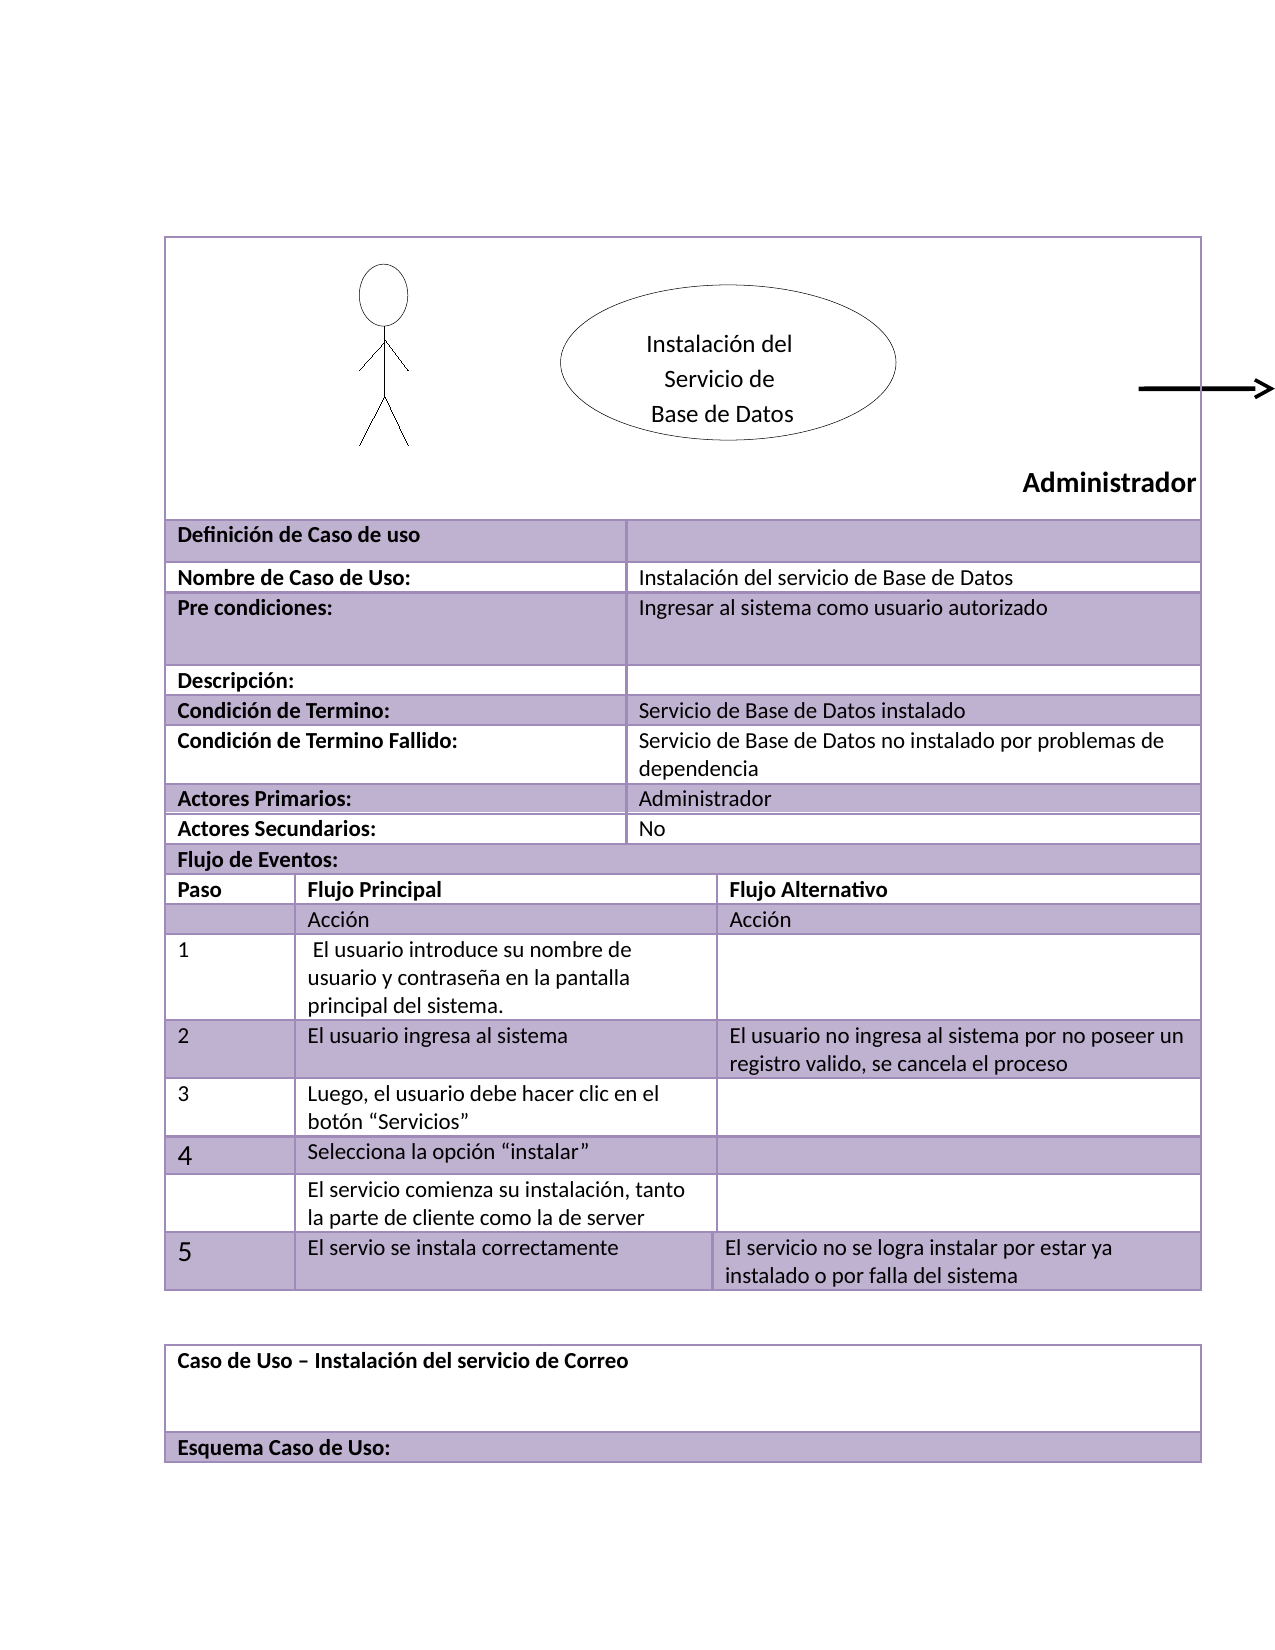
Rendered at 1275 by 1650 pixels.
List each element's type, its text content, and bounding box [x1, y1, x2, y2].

table_cell El servio se instala correctamente [296, 1233, 711, 1289]
table_cell No [628, 815, 1200, 843]
table_cell [718, 1138, 1200, 1173]
table_cell Servicio de Base de Datos no instalado por problemas de dependencia [628, 726, 1200, 782]
table_cell Ingresar al sistema como usuario autorizado [628, 594, 1200, 664]
table_cell Condición de Termino Fallido: [166, 726, 625, 782]
table_cell El usuario no ingresa al sistema por no poseer un registro valido, se cancela el proceso [718, 1021, 1200, 1077]
table_cell Pre condiciones: [166, 594, 625, 664]
table_cell Flujo de Eventos: [166, 845, 1200, 873]
table_cell Selecciona la opción “instalar” [296, 1138, 716, 1173]
table_cell Luego, el usuario debe hacer clic en el botón “Servicios” [296, 1079, 716, 1135]
table_cell [718, 1079, 1200, 1135]
table_cell [166, 905, 294, 933]
table_cell 4 [166, 1138, 294, 1173]
table_cell Nombre de Caso de Uso: [166, 563, 625, 591]
table_cell Administrador [628, 785, 1200, 812]
table_cell Definición de Caso de uso [166, 521, 625, 561]
table_cell [628, 521, 1200, 561]
table_cell Instalación del servicio de Base de Datos [628, 563, 1200, 591]
table_cell Servicio de Base de Datos instalado [628, 696, 1200, 724]
table_cell Descripción: [166, 666, 625, 694]
table_cell Condición de Termino: [166, 696, 625, 724]
table_cell El usuario introduce su nombre de usuario y contraseña en la pantalla principal del sistema. [296, 935, 716, 1019]
table_cell [718, 935, 1200, 1019]
table_cell Flujo Alternativo [718, 875, 1200, 903]
table_cell 5 [166, 1233, 294, 1289]
table_cell [628, 666, 1200, 694]
table_cell Esquema Caso de Uso: [166, 1433, 1200, 1461]
table_cell El servicio no se logra instalar por estar ya instalado o por falla del sistema [714, 1233, 1200, 1289]
table_cell 2 [166, 1021, 294, 1077]
table_cell Acción [718, 905, 1200, 933]
table_header Caso de Uso – Instalación del servicio de Correo [166, 1346, 1200, 1431]
table_cell 3 [166, 1079, 294, 1135]
table_cell El servicio comienza su instalación, tanto la parte de cliente como la de server [296, 1175, 716, 1231]
table_cell Actores Primarios: [166, 785, 625, 812]
table_cell El usuario ingresa al sistema [296, 1021, 716, 1077]
table_cell Flujo Principal [296, 875, 716, 903]
table_cell Paso [166, 875, 294, 903]
table_cell 1 [166, 935, 294, 1019]
table_cell [166, 238, 1200, 518]
table_cell Acción [296, 905, 716, 933]
table_cell [718, 1175, 1200, 1231]
table_cell [166, 1175, 294, 1231]
table_cell Actores Secundarios: [166, 815, 625, 843]
